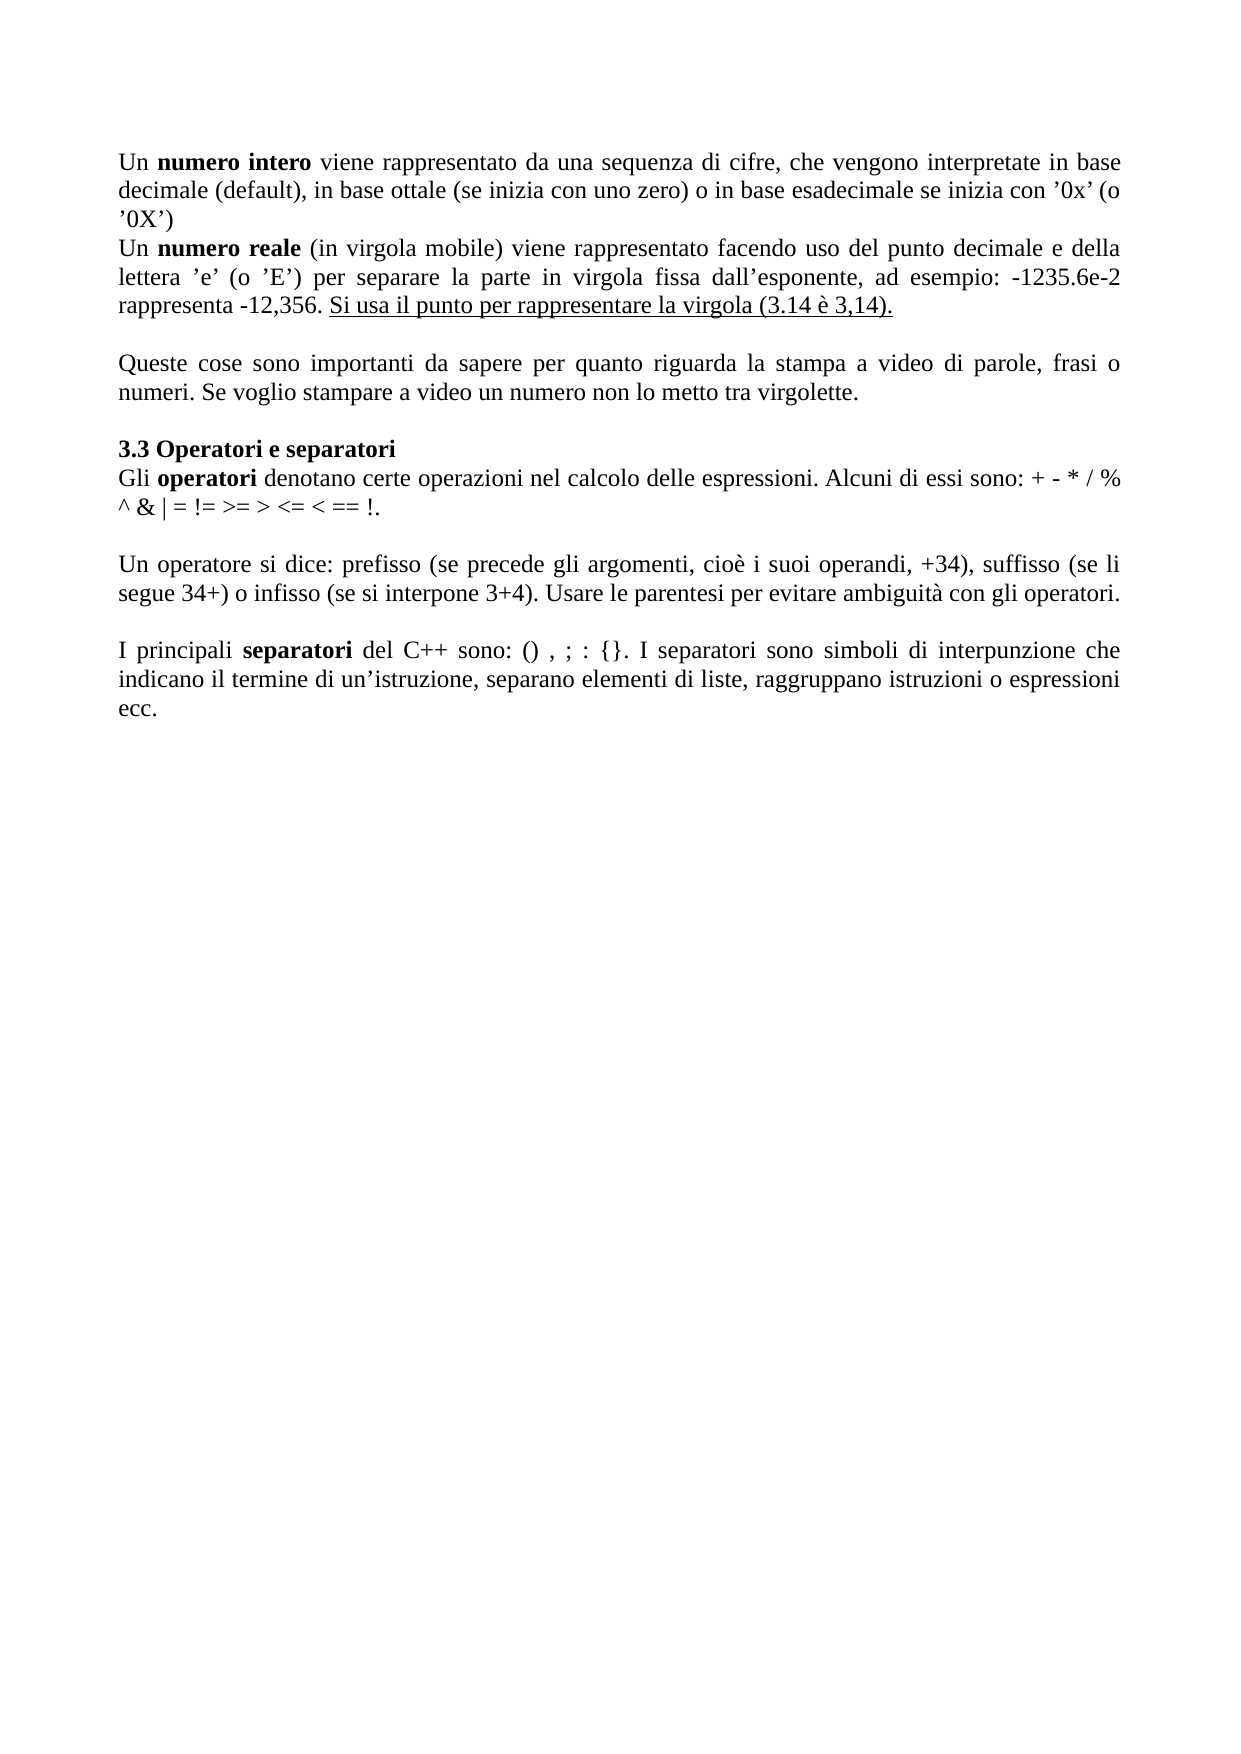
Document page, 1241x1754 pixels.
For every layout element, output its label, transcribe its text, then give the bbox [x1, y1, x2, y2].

text Gli operatori denotano certe operazioni nel calcolo delle espressioni. Alcuni di essi sono: + - * / % ^ & | = != >= > <= < == !. [118, 463, 1122, 521]
text 3.3 Operatori e separatori [118, 434, 1122, 463]
text Un numero intero viene rappresentato da una sequenza di cifre, che vengono interpretate in base decimale (default), in base ottale (se inizia con uno zero) o in base esadecimale se inizia con ’0x’ (o ’0X’) [118, 147, 1122, 233]
text I principali separatori del C++ sono: () , ; : {}. I separatori sono simboli di interpunzione che indicano il termine di un’istruzione, separano elementi di liste, raggruppano istruzioni o espressioni ecc. [118, 636, 1122, 722]
text Queste cose sono importanti da sapere per quanto riguarda la stampa a video di parole, frasi o numeri. Se voglio stampare a video un numero non lo metto tra virgolette. [118, 348, 1122, 406]
text Un operatore si dice: prefisso (se precede gli argomenti, cioè i suoi operandi, +34), suffisso (se li segue 34+) o infisso (se si interpone 3+4). Usare le parentesi per evitare ambiguità con gli operatori. [118, 549, 1122, 607]
text Un numero reale (in virgola mobile) viene rappresentato facendo uso del punto decimale e della lettera ’e’ (o ’E’) per separare la parte in virgola fissa dall’esponente, ad esempio: -1235.6e-2 rappresenta -12,356. Si usa il punto per rappresentare la virgola (3.14 è 3,14). [118, 233, 1122, 319]
